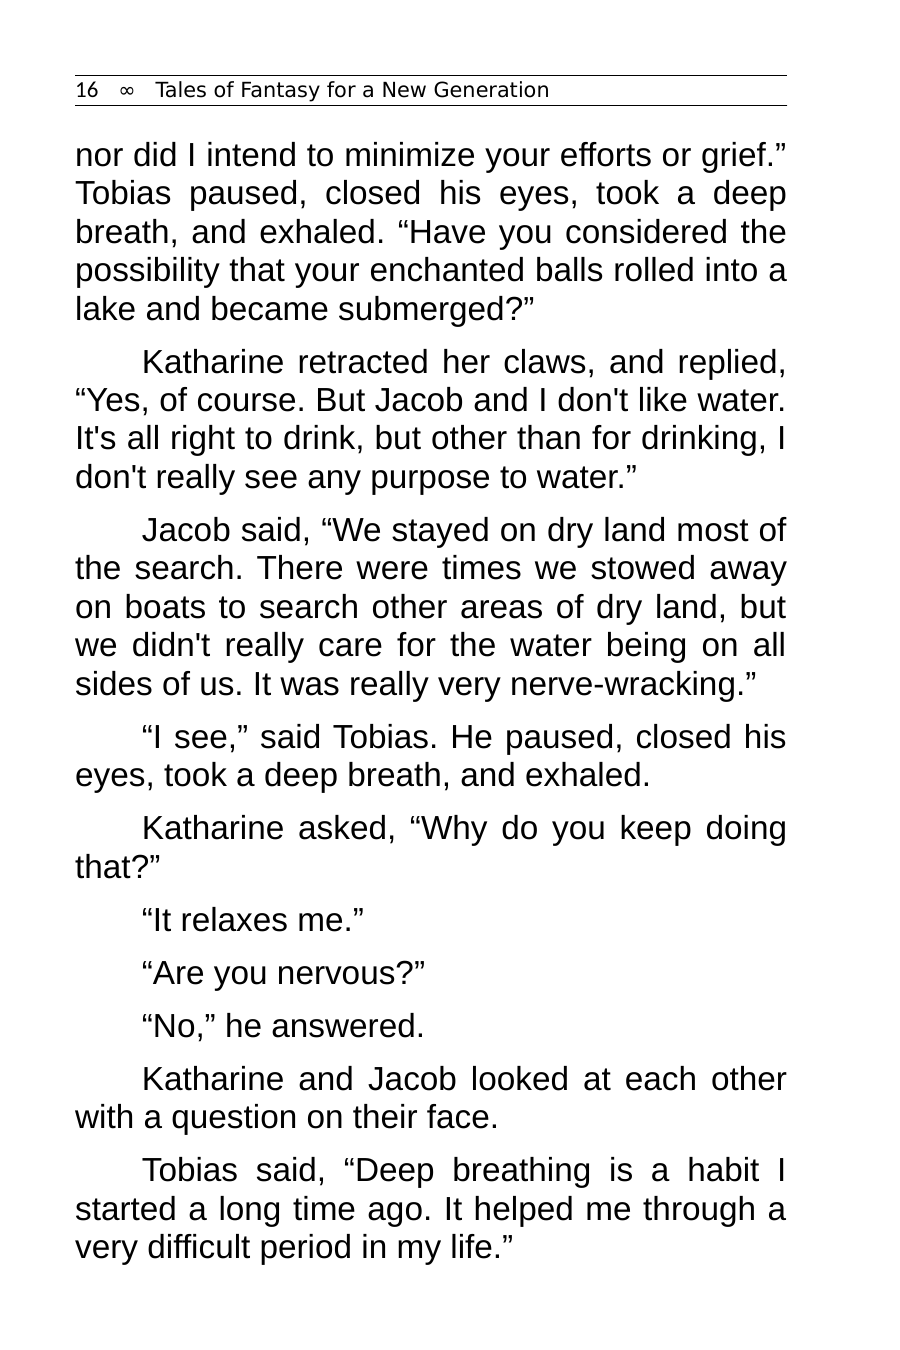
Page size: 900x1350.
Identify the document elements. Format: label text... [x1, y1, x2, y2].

text nor did I intend to minimize your efforts or grief.” Tobias paused, closed his eyes, took a deep breath, and exhaled. “Have you considered the possibility that your enchanted balls rolled into a lake and became submerged?” [75, 135, 787, 327]
text “I see,” said Tobias. He paused, closed his eyes, took a deep breath, and exhaled. [75, 717, 787, 794]
text “It relaxes me.” [75, 900, 787, 938]
text Katharine asked, “Why do you keep doing that?” [75, 808, 787, 885]
text Katharine and Jacob looked at each other with a question on their face. [75, 1059, 787, 1136]
text “Are you nervous?” [75, 953, 787, 991]
text Katharine retracted her claws, and replied, “Yes, of course. But Jacob and I don't like water. It's all right to drink, but other than for drinking, I don't really see any purpose to water.” [75, 342, 787, 496]
text “No,” he answered. [75, 1006, 787, 1044]
text Tobias said, “Deep breathing is a habit I started a long time ago. It helped me through a very difficult period in my life.” [75, 1150, 787, 1266]
text Jacob said, “We stayed on dry land most of the search. There were times we stowed away on boats to search other areas of dry land, but we didn't really care for the water being on all sides of us. It was really very nerve-wracking.” [75, 510, 787, 702]
